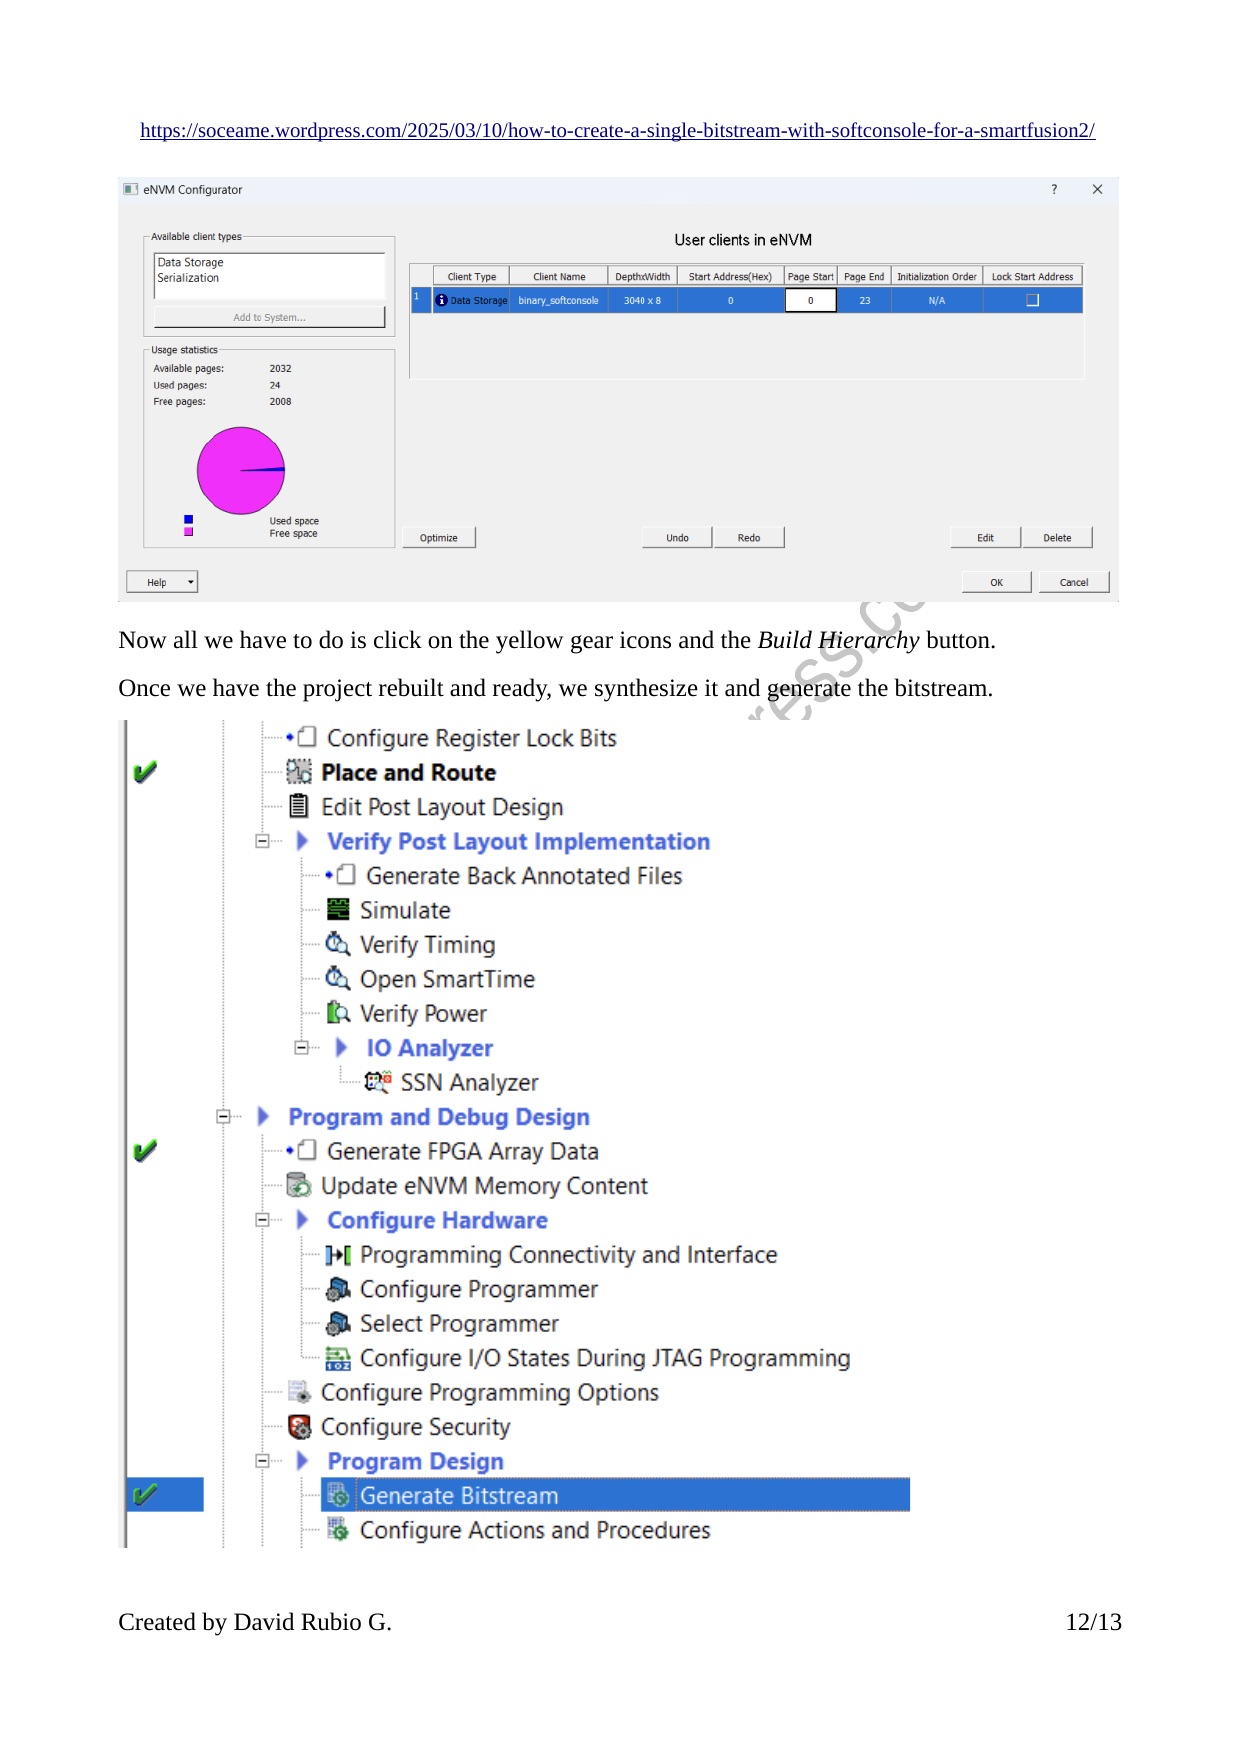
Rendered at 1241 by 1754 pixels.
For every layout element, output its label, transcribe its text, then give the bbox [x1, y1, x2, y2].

picture [118, 720, 911, 1548]
text Once we have the project rebuilt and ready, we synthesize it and generate the bitstream. [118, 673, 798, 702]
text Once we have the project rebuilt and ready, we synthesize it and generate the bitstream. [827, 673, 1122, 702]
text Now all we have to do is click on the yellow gear icons and the Build Hierarchy button. [118, 626, 1122, 654]
picture [118, 177, 1119, 602]
